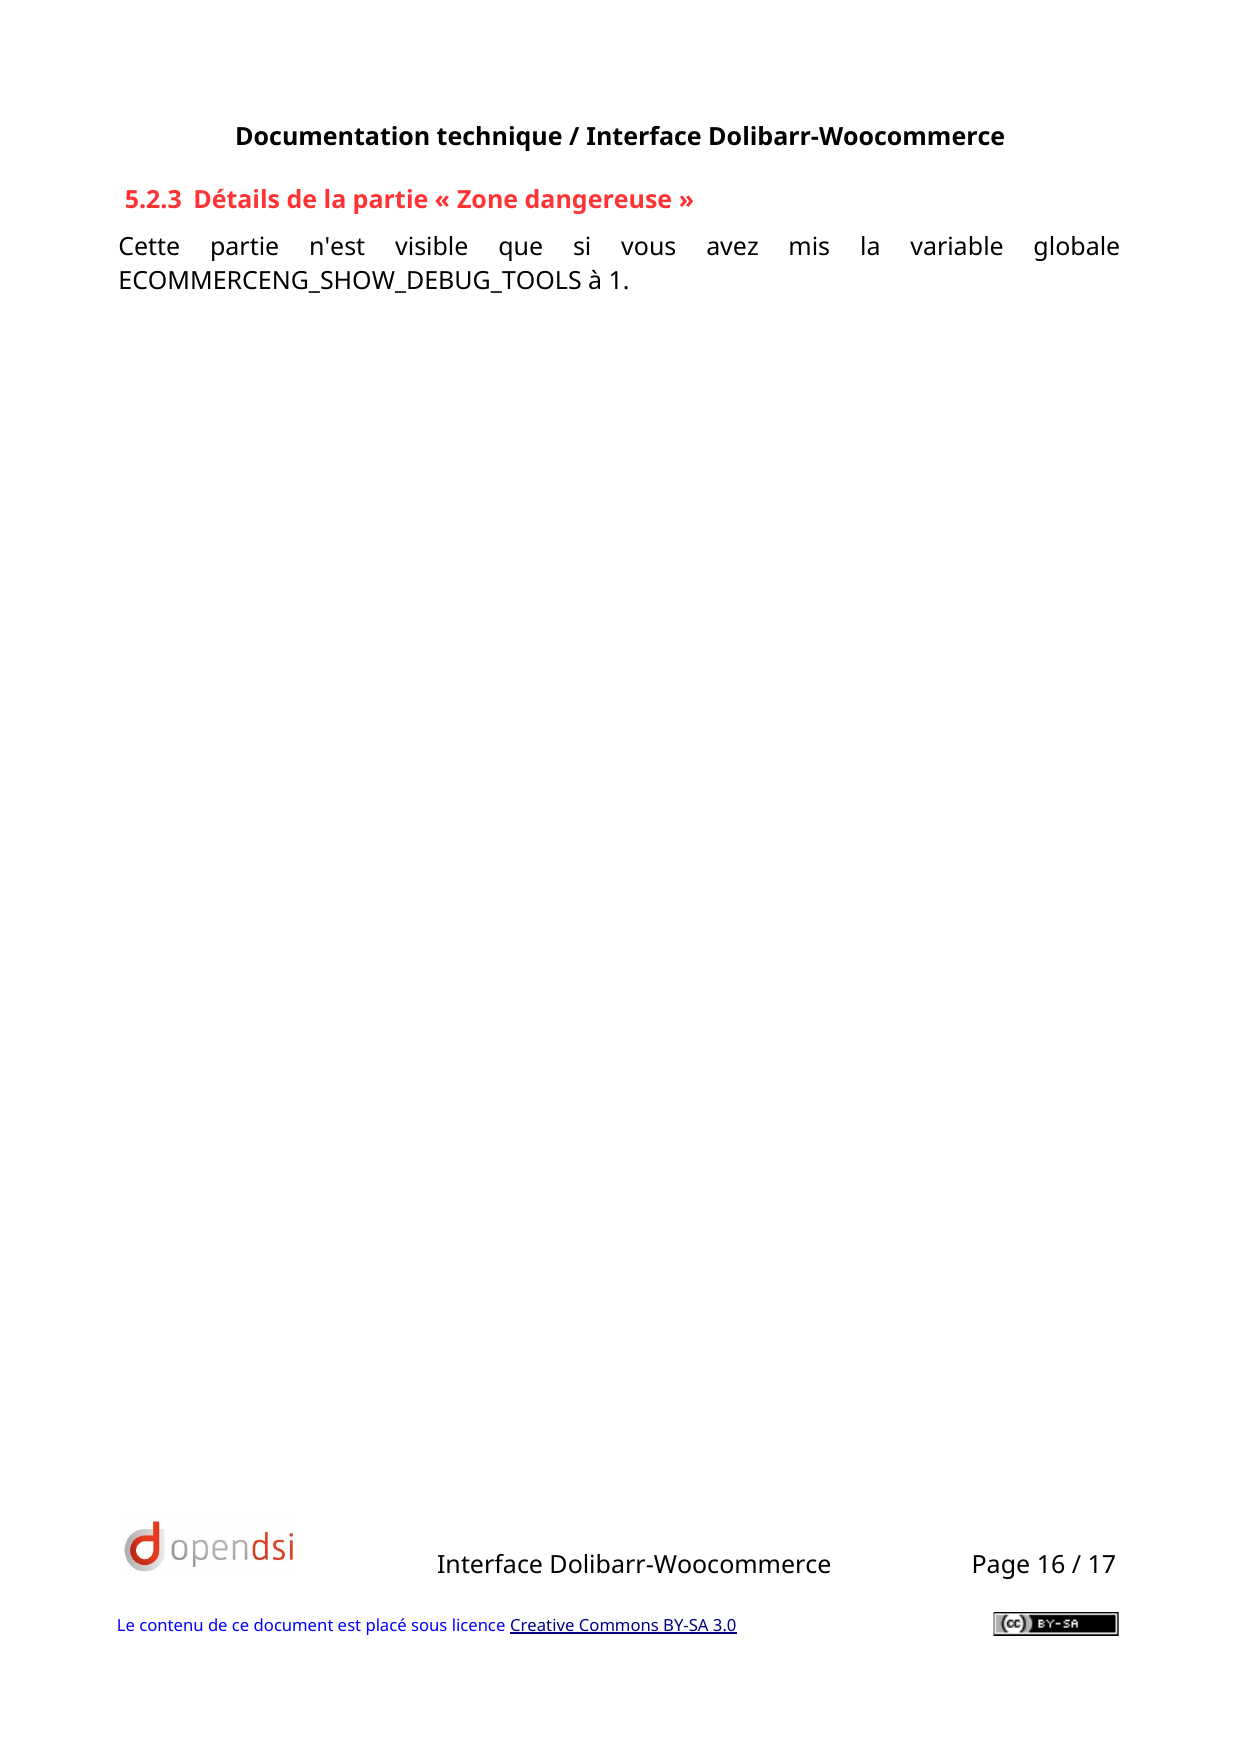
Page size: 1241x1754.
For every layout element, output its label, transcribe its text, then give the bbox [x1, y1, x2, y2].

picture [123, 1519, 296, 1574]
text Cette partie n'est visible que si vous avez mis la variable globale ECOMMERCENG_SHOW_DEBUG_TOOLS à 1. [118, 228, 1122, 296]
picture [993, 1612, 1119, 1636]
subtitle Détails de la partie « Zone dangereuse » [118, 182, 1122, 216]
